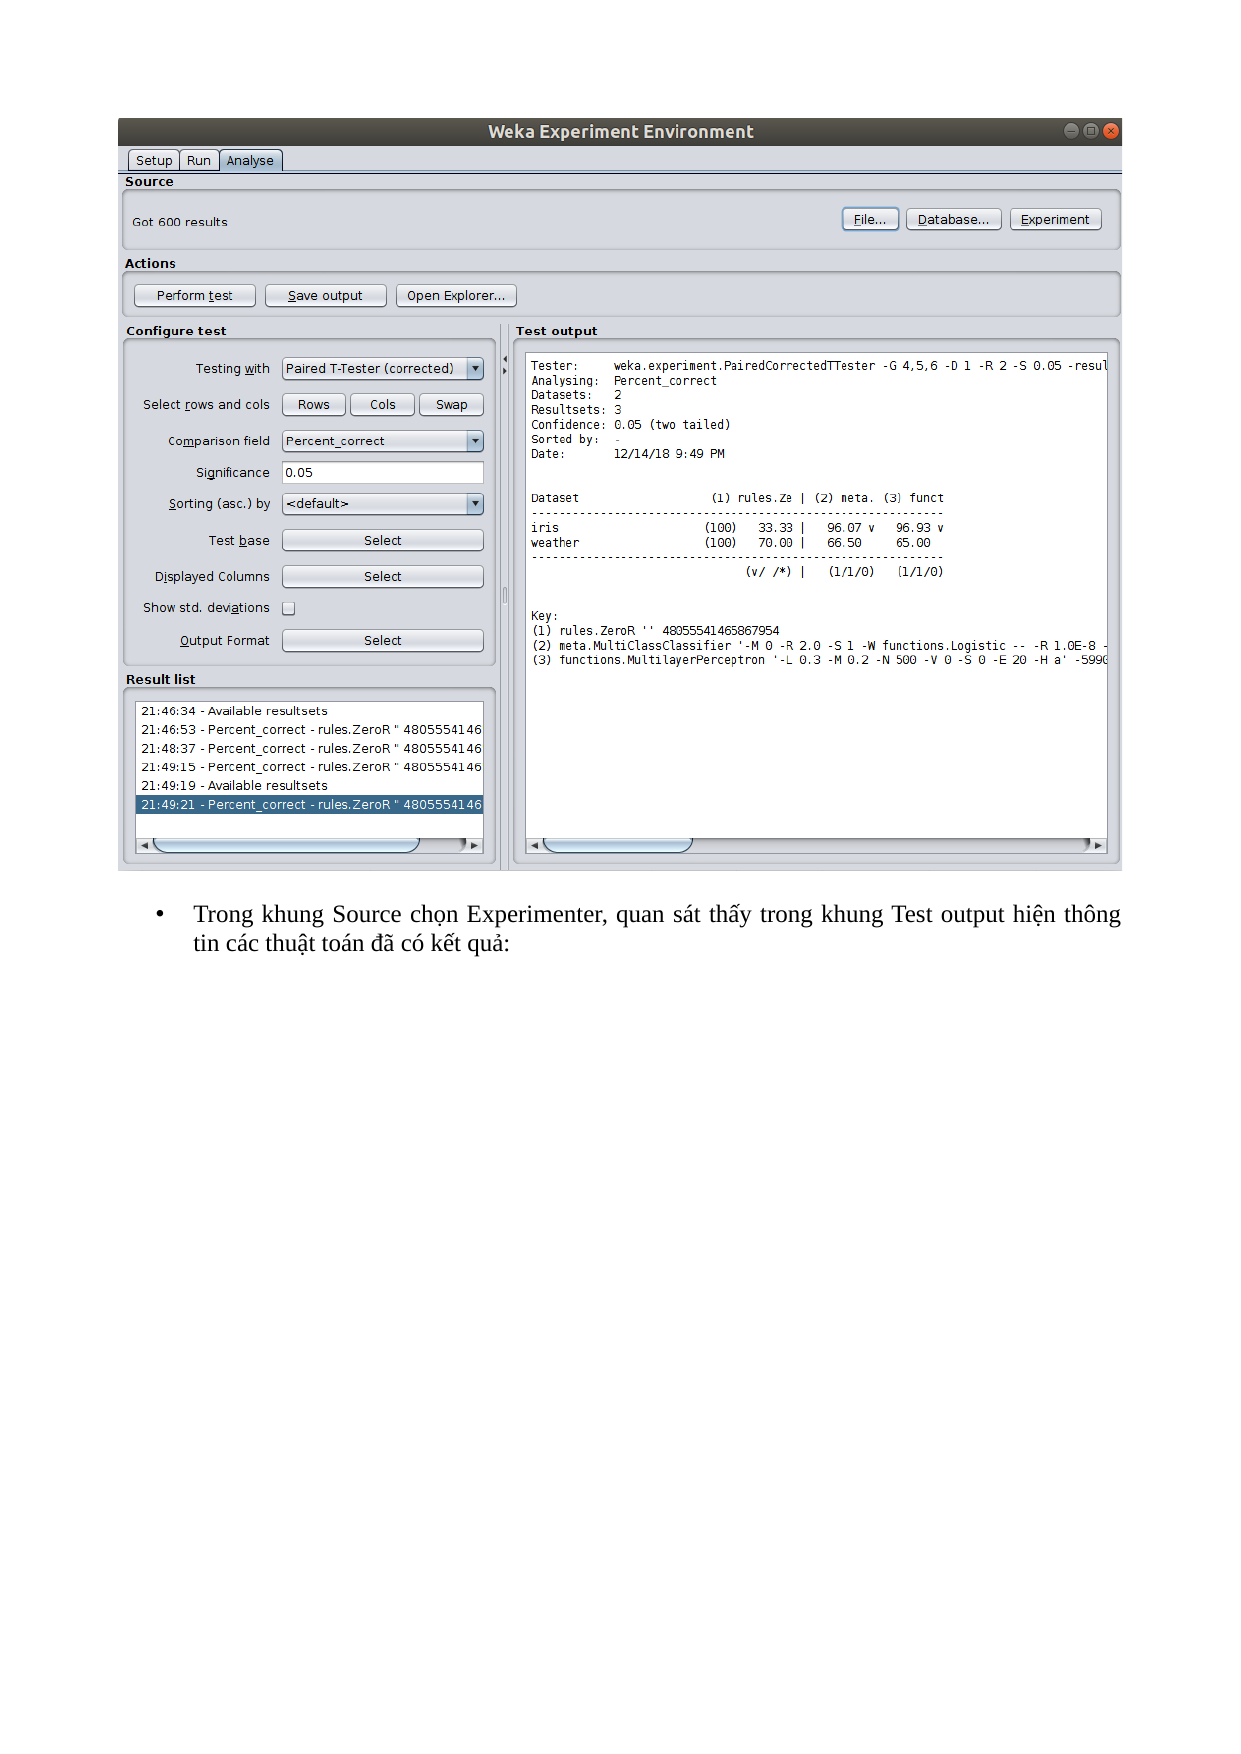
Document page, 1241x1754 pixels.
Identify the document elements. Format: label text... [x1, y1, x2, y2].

list Trong khung Source chọn Experimenter, quan sát thấy trong khung Test output hiện thông tin các thuật toán đã có kết quả: [156, 899, 1122, 957]
picture [118, 118, 1123, 871]
